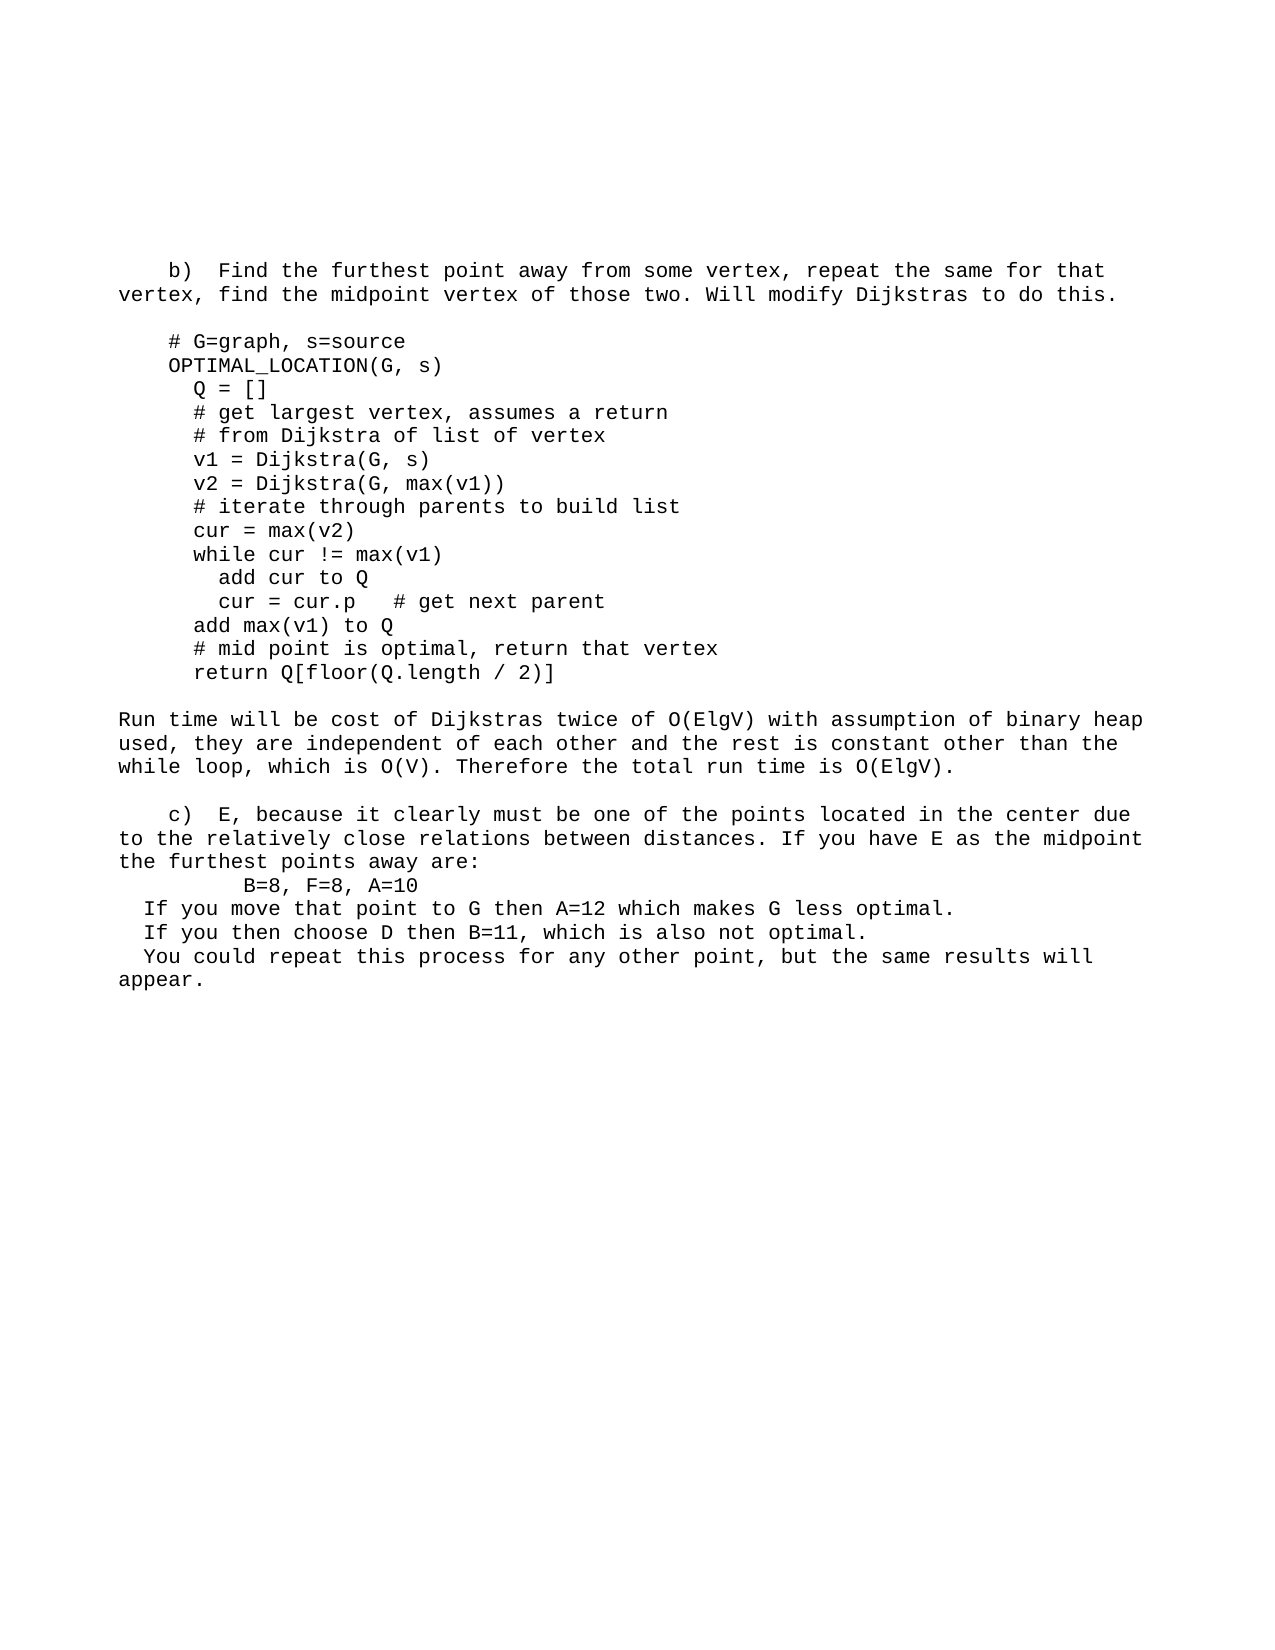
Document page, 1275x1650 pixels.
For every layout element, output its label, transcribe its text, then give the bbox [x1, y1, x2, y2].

text add max(v1) to Q [118, 615, 1157, 638]
text # mid point is optimal, return that vertex [118, 638, 1157, 662]
text # from Dijkstra of list of vertex [118, 426, 1157, 449]
text c) E, because it clearly must be one of the points located in the center due to the relatively close relations between distances. If you have E as the midpoint the furthest points away are: [118, 804, 1157, 875]
text # get largest vertex, assumes a return [118, 402, 1157, 426]
text If you then choose D then B=11, which is also not optimal. [118, 922, 1157, 946]
text while cur != max(v1) [118, 544, 1157, 567]
text # G=graph, s=source [118, 331, 1157, 354]
text B=8, F=8, A=10 [118, 875, 1157, 898]
text OPTIMAL_LOCATION(G, s) [118, 354, 1157, 378]
text return Q[floor(Q.length / 2)] [118, 662, 1157, 686]
text b) Find the furthest point away from some vertex, repeat the same for that vertex, find the midpoint vertex of those two. Will modify Dijkstras to do this. [118, 260, 1157, 307]
text You could repeat this process for any other point, but the same results will appear. [118, 946, 1157, 993]
text cur = cur.p # get next parent [118, 591, 1157, 615]
text Q = [] [118, 378, 1157, 402]
text Run time will be cost of Dijkstras twice of O(ElgV) with assumption of binary heap used, they are independent of each other and the rest is constant other than the while loop, which is O(V). Therefore the total run time is O(ElgV). [118, 709, 1157, 780]
text # iterate through parents to build list [118, 496, 1157, 520]
text v2 = Dijkstra(G, max(v1)) [118, 473, 1157, 496]
text If you move that point to G then A=12 which makes G less optimal. [118, 898, 1157, 922]
text v1 = Dijkstra(G, s) [118, 449, 1157, 473]
text add cur to Q [118, 567, 1157, 591]
text cur = max(v2) [118, 520, 1157, 544]
